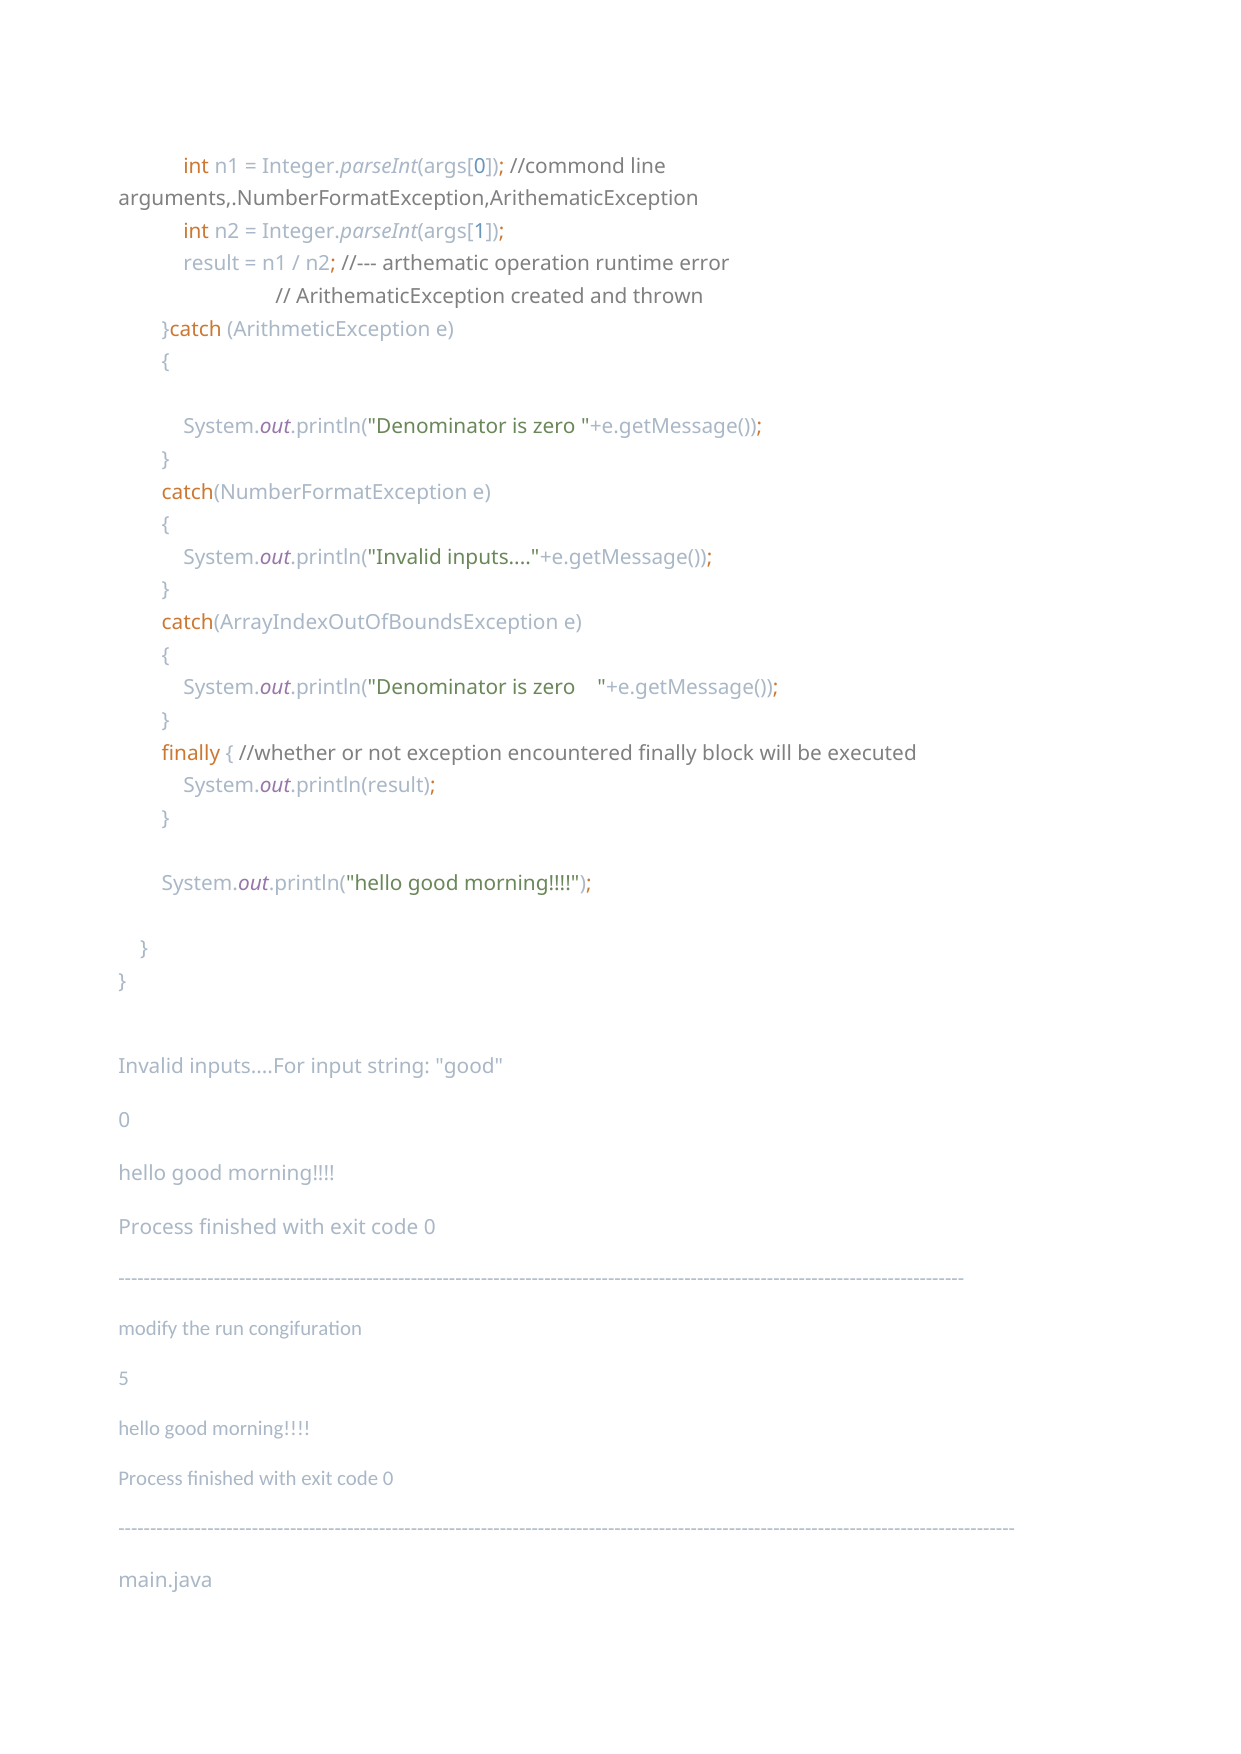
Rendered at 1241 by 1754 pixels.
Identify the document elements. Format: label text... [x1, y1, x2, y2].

text Process finished with exit code 0 [118, 1212, 1122, 1240]
text --------------------------------------------------------------------------------------------------------------------------------------------- [118, 1515, 1122, 1541]
text 5 [118, 1365, 1122, 1391]
text main.java [118, 1565, 1122, 1594]
text 0 [118, 1105, 1122, 1133]
text Invalid inputs....For input string: "good" [118, 1051, 1122, 1080]
text hello good morning!!!! [118, 1415, 1122, 1441]
text modify the run congifuration [118, 1315, 1122, 1341]
text Process finished with exit code 0 [118, 1465, 1122, 1491]
text hello good morning!!!! [118, 1158, 1122, 1187]
text int n1 = Integer.parseInt(args[0]); //commond line arguments,.NumberFormatException,ArithematicException int n2 = Integer.parseInt(args[1]); result = n1 / n2; //--- arthematic operation runtime error // ArithematicException created and thrown }catch (ArithmeticException e) { System.out.println("Denominator is zero "+e.getMessage()); } catch(NumberFormatException e) { System.out.println("Invalid inputs...."+e.getMessage()); } catch(ArrayIndexOutOfBoundsException e) { System.out.println("Denominator is zero "+e.getMessage()); } finally { //whether or not exception encountered finally block will be executed System.out.println(result); } System.out.println("hello good morning!!!!"); } } [118, 118, 1122, 1026]
text ------------------------------------------------------------------------------------------------------------------------------------- [118, 1265, 1122, 1291]
